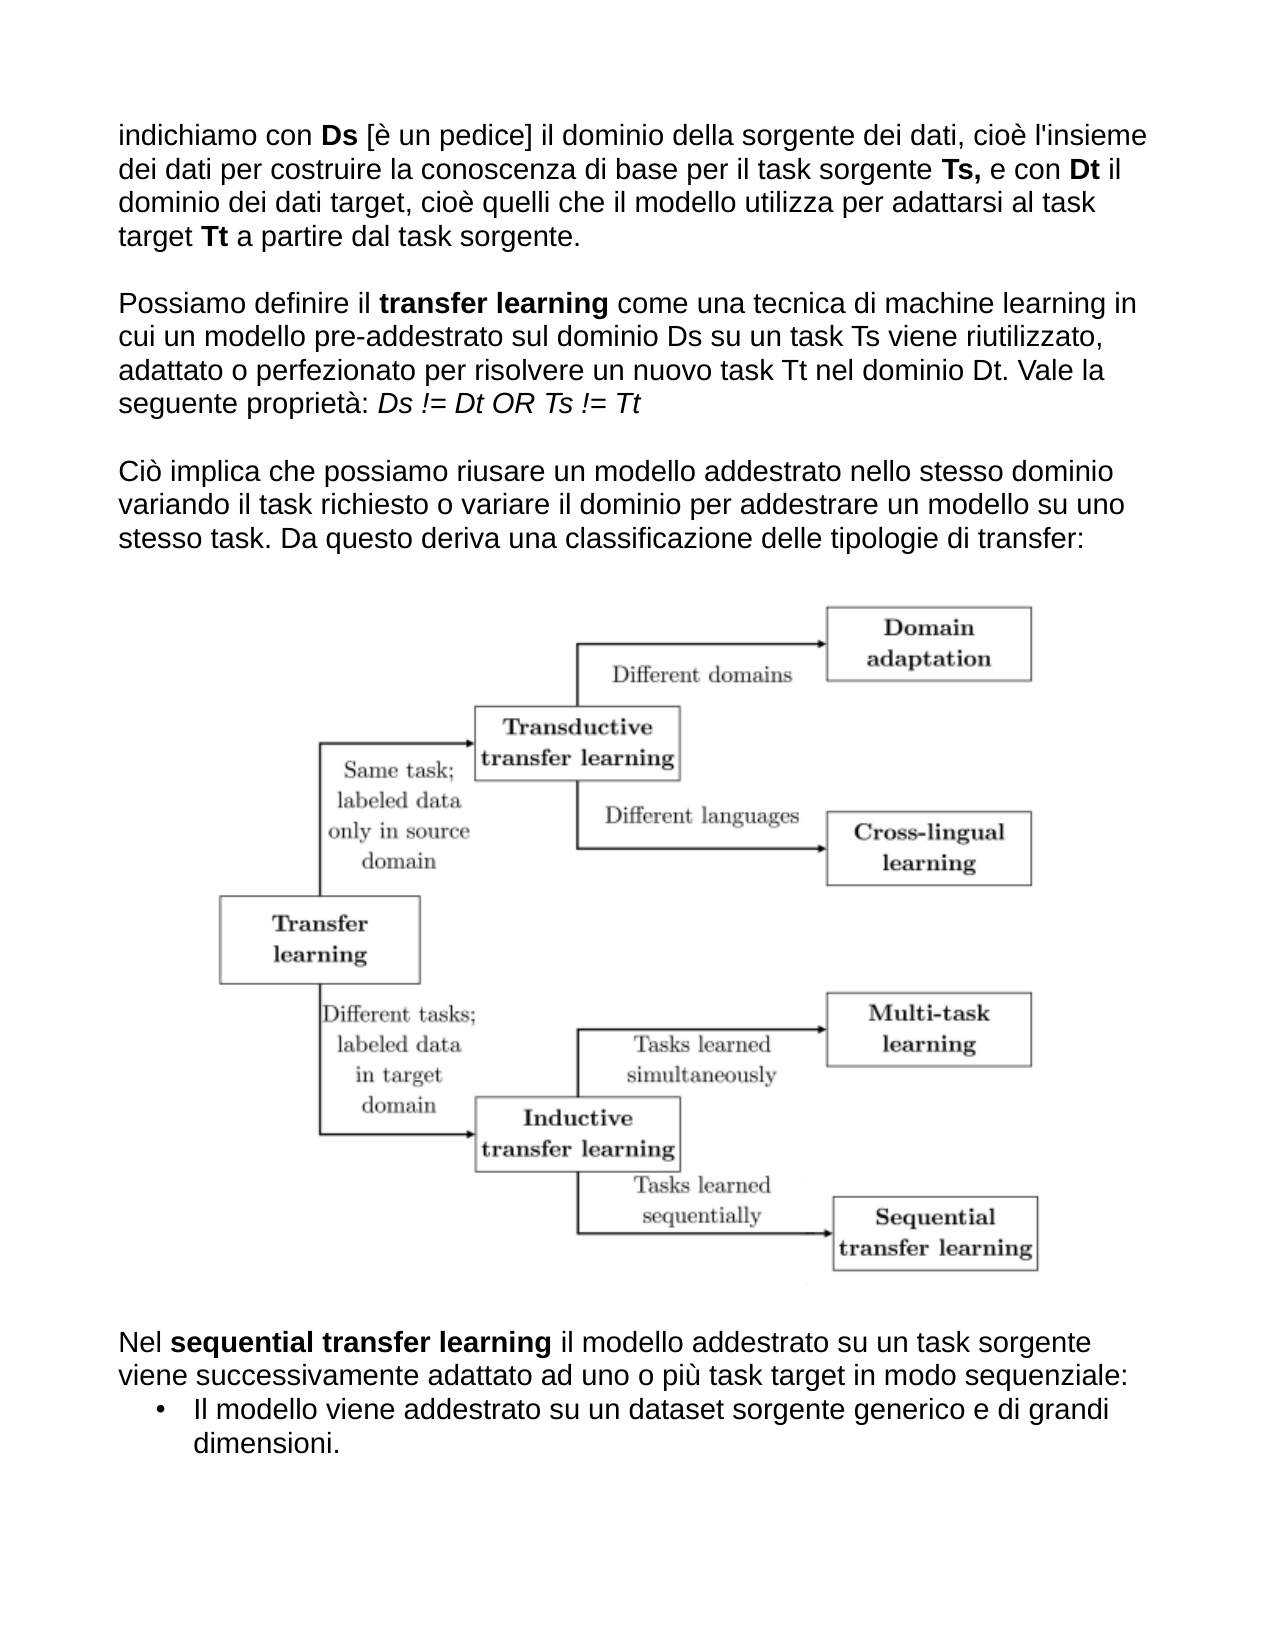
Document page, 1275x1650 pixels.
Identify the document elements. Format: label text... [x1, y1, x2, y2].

text Possiamo definire il transfer learning come una tecnica di machine learning in cui un modello pre-addestrato sul dominio Ds su un task Ts viene riutilizzato, adattato o perfezionato per risolvere un nuovo task Tt nel dominio Dt. Vale la seguente proprietà: Ds != Dt OR Ts != Tt [118, 286, 1157, 420]
text Nel sequential transfer learning il modello addestrato su un task sorgente viene successivamente adattato ad uno o più task target in modo sequenziale: [118, 1325, 1157, 1392]
text indichiamo con Ds [è un pedice] il dominio della sorgente dei dati, cioè l'insieme dei dati per costruire la conoscenza di base per il task sorgente Ts, e con Dt il dominio dei dati target, cioè quelli che il modello utilizza per adattarsi al task target Tt a partire dal task sorgente. [118, 118, 1157, 252]
picture [202, 587, 1073, 1292]
list Il modello viene addestrato su un dataset sorgente generico e di grandi dimensioni. [156, 1392, 1157, 1459]
text Ciò implica che possiamo riusare un modello addestrato nello stesso dominio variando il task richiesto o variare il dominio per addestrare un modello su uno stesso task. Da questo deriva una classificazione delle tipologie di transfer: [118, 453, 1157, 554]
